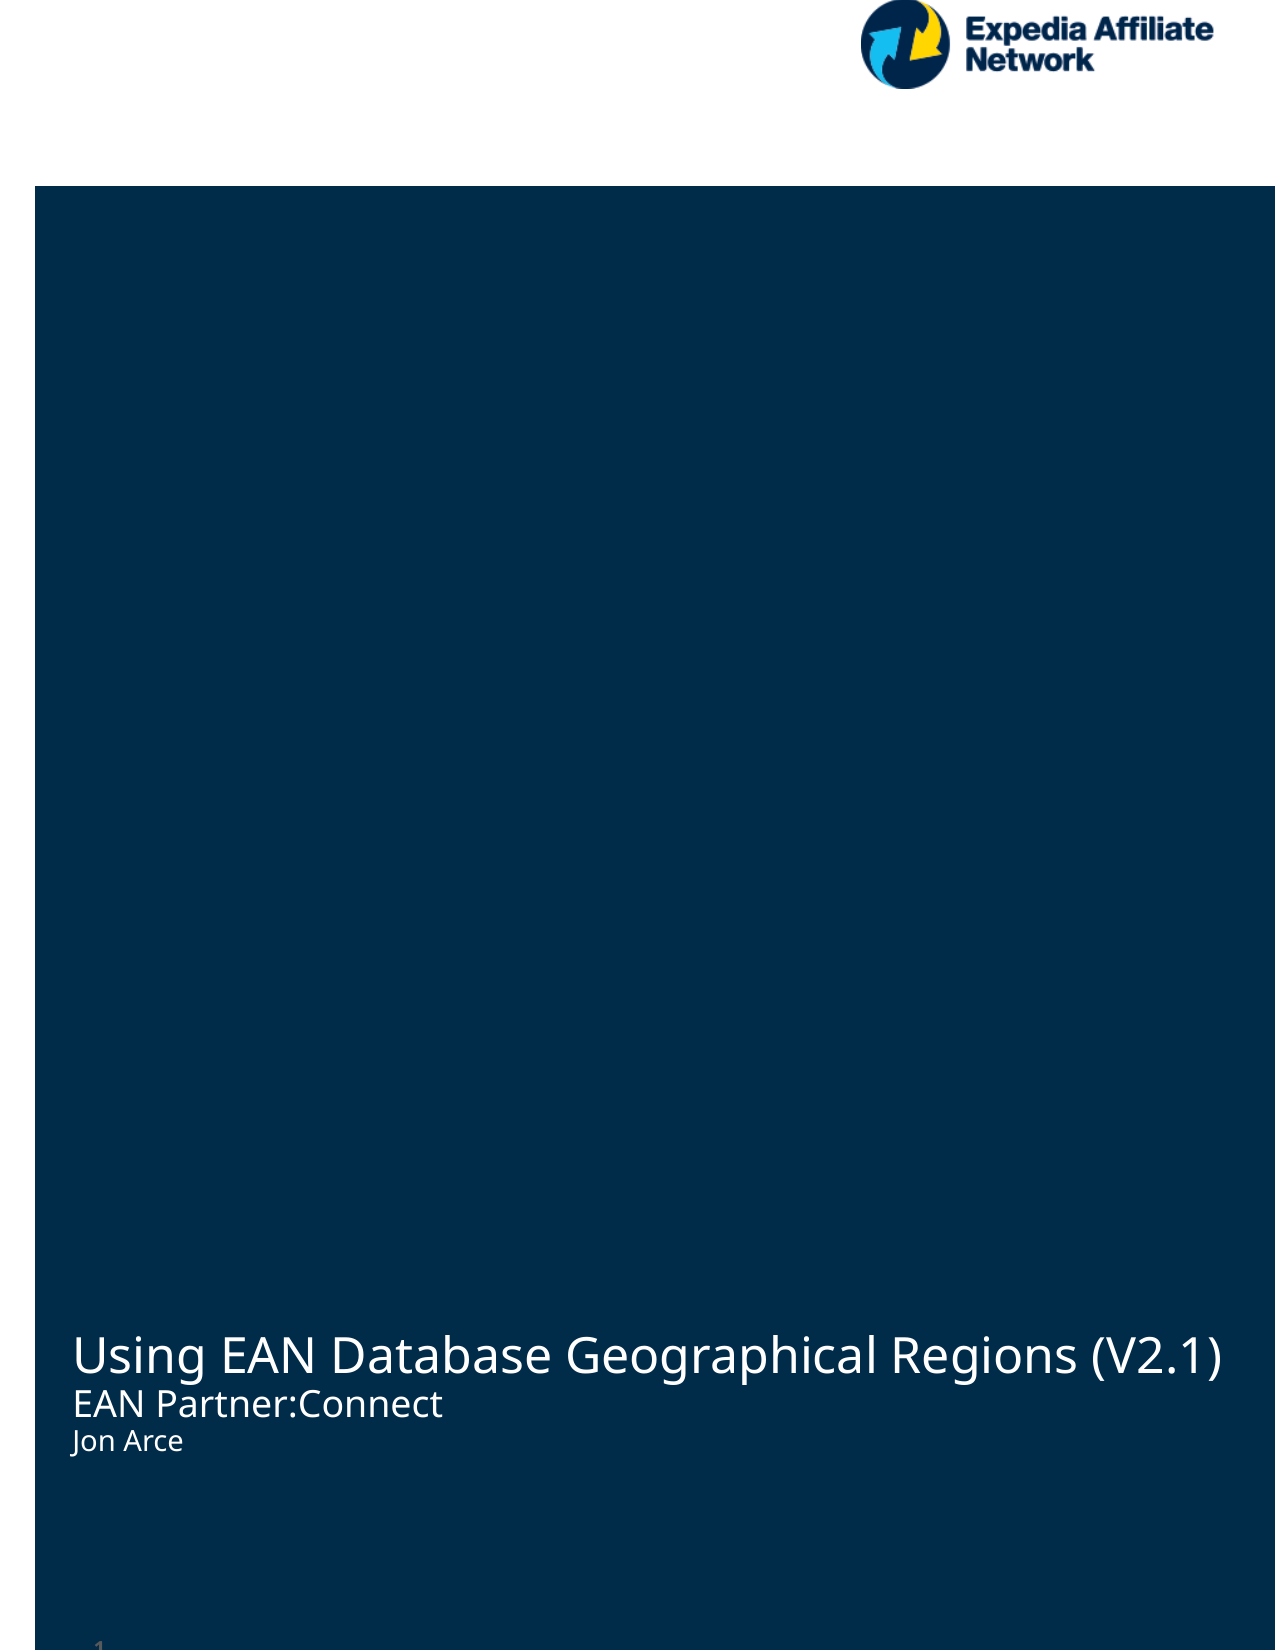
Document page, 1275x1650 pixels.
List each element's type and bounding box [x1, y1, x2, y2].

picture [861, 0, 1216, 89]
